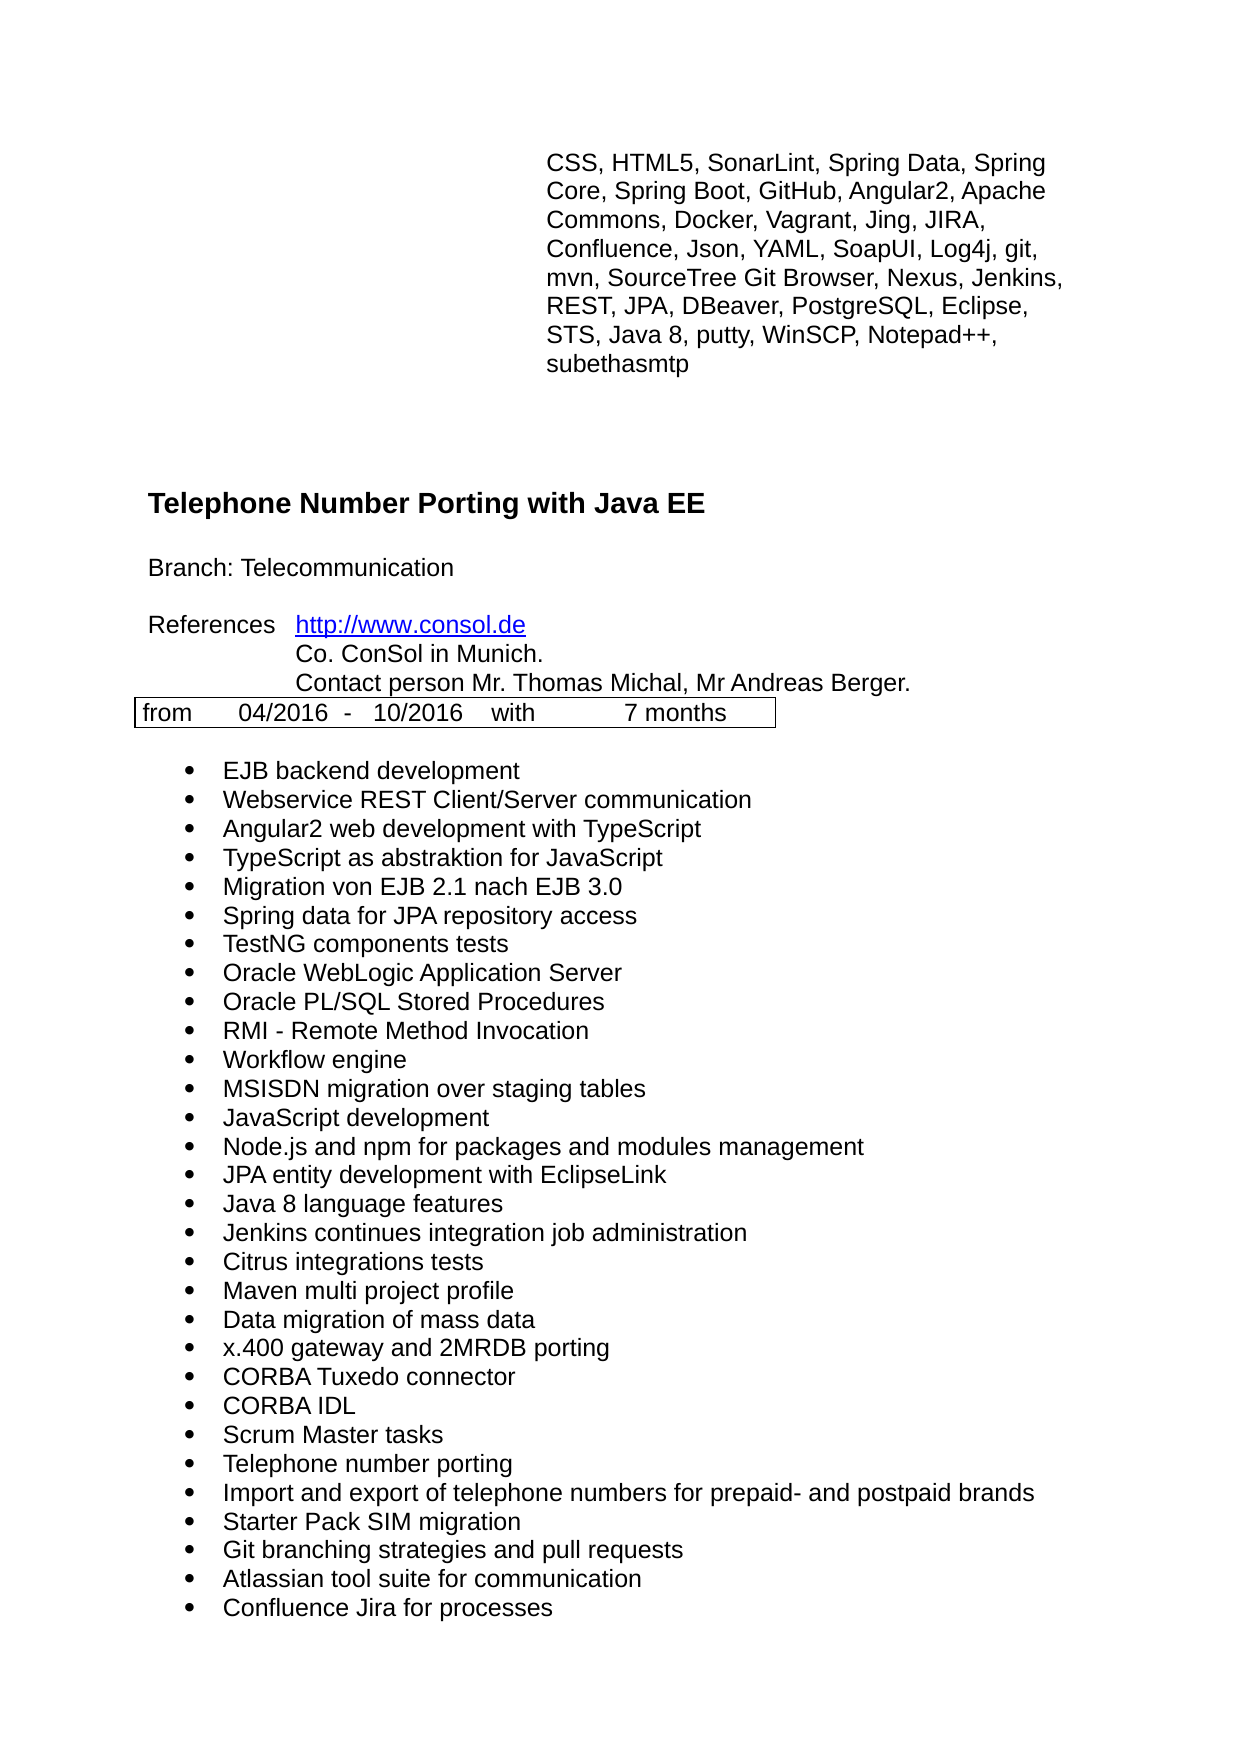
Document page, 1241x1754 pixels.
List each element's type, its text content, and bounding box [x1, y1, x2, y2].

list EJB backend development [185, 756, 1104, 785]
list CORBA IDL [185, 1391, 1104, 1420]
table_header 7 months [617, 698, 775, 727]
list JavaScript development [185, 1103, 1104, 1131]
list TypeScript as abstraktion for JavaScript [185, 843, 1104, 872]
list Data migration of mass data [185, 1304, 1104, 1333]
list Workflow engine [185, 1045, 1104, 1074]
list Maven multi project profile [185, 1276, 1104, 1304]
text Contact person Mr. Thomas Michal, Mr Andreas Berger. [221, 668, 1104, 697]
text Co. ConSol in Munich. [221, 639, 1104, 668]
list TestNG components tests [185, 929, 1104, 958]
table_cell [145, 148, 309, 378]
table_cell CSS, HTML5, SonarLint, Spring Data, Spring Core, Spring Boot, GitHub, Angular2, Apache Commons, Docker, Vagrant, Jing, JIRA, Confluence, Json, YAML, SoapUI, Log4j, git, mvn, SourceTree Git Browser, Nexus, Jenkins, REST, JPA, DBeaver, PostgreSQL, Eclipse, STS, Java 8, putty, WinSCP, Notepad++, subethasmtp [543, 148, 1089, 378]
list RMI - Remote Method Invocation [185, 1016, 1104, 1045]
list Node.js and npm for packages and modules management [185, 1131, 1104, 1160]
list Telephone number porting [185, 1449, 1104, 1478]
list Import and export of telephone numbers for prepaid- and postpaid brands [185, 1478, 1104, 1507]
list MSISDN migration over staging tables [185, 1074, 1104, 1103]
list Webservice REST Client/Server communication [185, 785, 1104, 814]
text References http://www.consol.de [148, 611, 1104, 639]
table_cell [309, 148, 543, 378]
list Jenkins continues integration job administration [185, 1218, 1104, 1247]
subtitle Telephone Number Porting with Java EE [148, 486, 1104, 519]
list x.400 gateway and 2MRDB porting [185, 1333, 1104, 1362]
table_header with [484, 698, 617, 727]
list Atlassian tool suite for communication [185, 1564, 1104, 1593]
table_header 04/2016 [231, 698, 336, 727]
list JPA entity development with EclipseLink [185, 1160, 1104, 1189]
list Oracle PL/SQL Stored Procedures [185, 987, 1104, 1016]
table_header 10/2016 [366, 698, 484, 727]
list Git branching strategies and pull requests [185, 1535, 1104, 1564]
list Citrus integrations tests [185, 1247, 1104, 1276]
list Scrum Master tasks [185, 1420, 1104, 1449]
table_header from [136, 698, 231, 727]
text Branch: Telecommunication [148, 553, 1104, 582]
list Starter Pack SIM migration [185, 1507, 1104, 1535]
list Migration von EJB 2.1 nach EJB 3.0 [185, 872, 1104, 901]
list Confluence Jira for processes [185, 1593, 1104, 1622]
list CORBA Tuxedo connector [185, 1362, 1104, 1391]
table_header - [336, 698, 366, 727]
list Java 8 language features [185, 1189, 1104, 1218]
list Angular2 web development with TypeScript [185, 814, 1104, 843]
list Spring data for JPA repository access [185, 901, 1104, 929]
list Oracle WebLogic Application Server [185, 958, 1104, 987]
